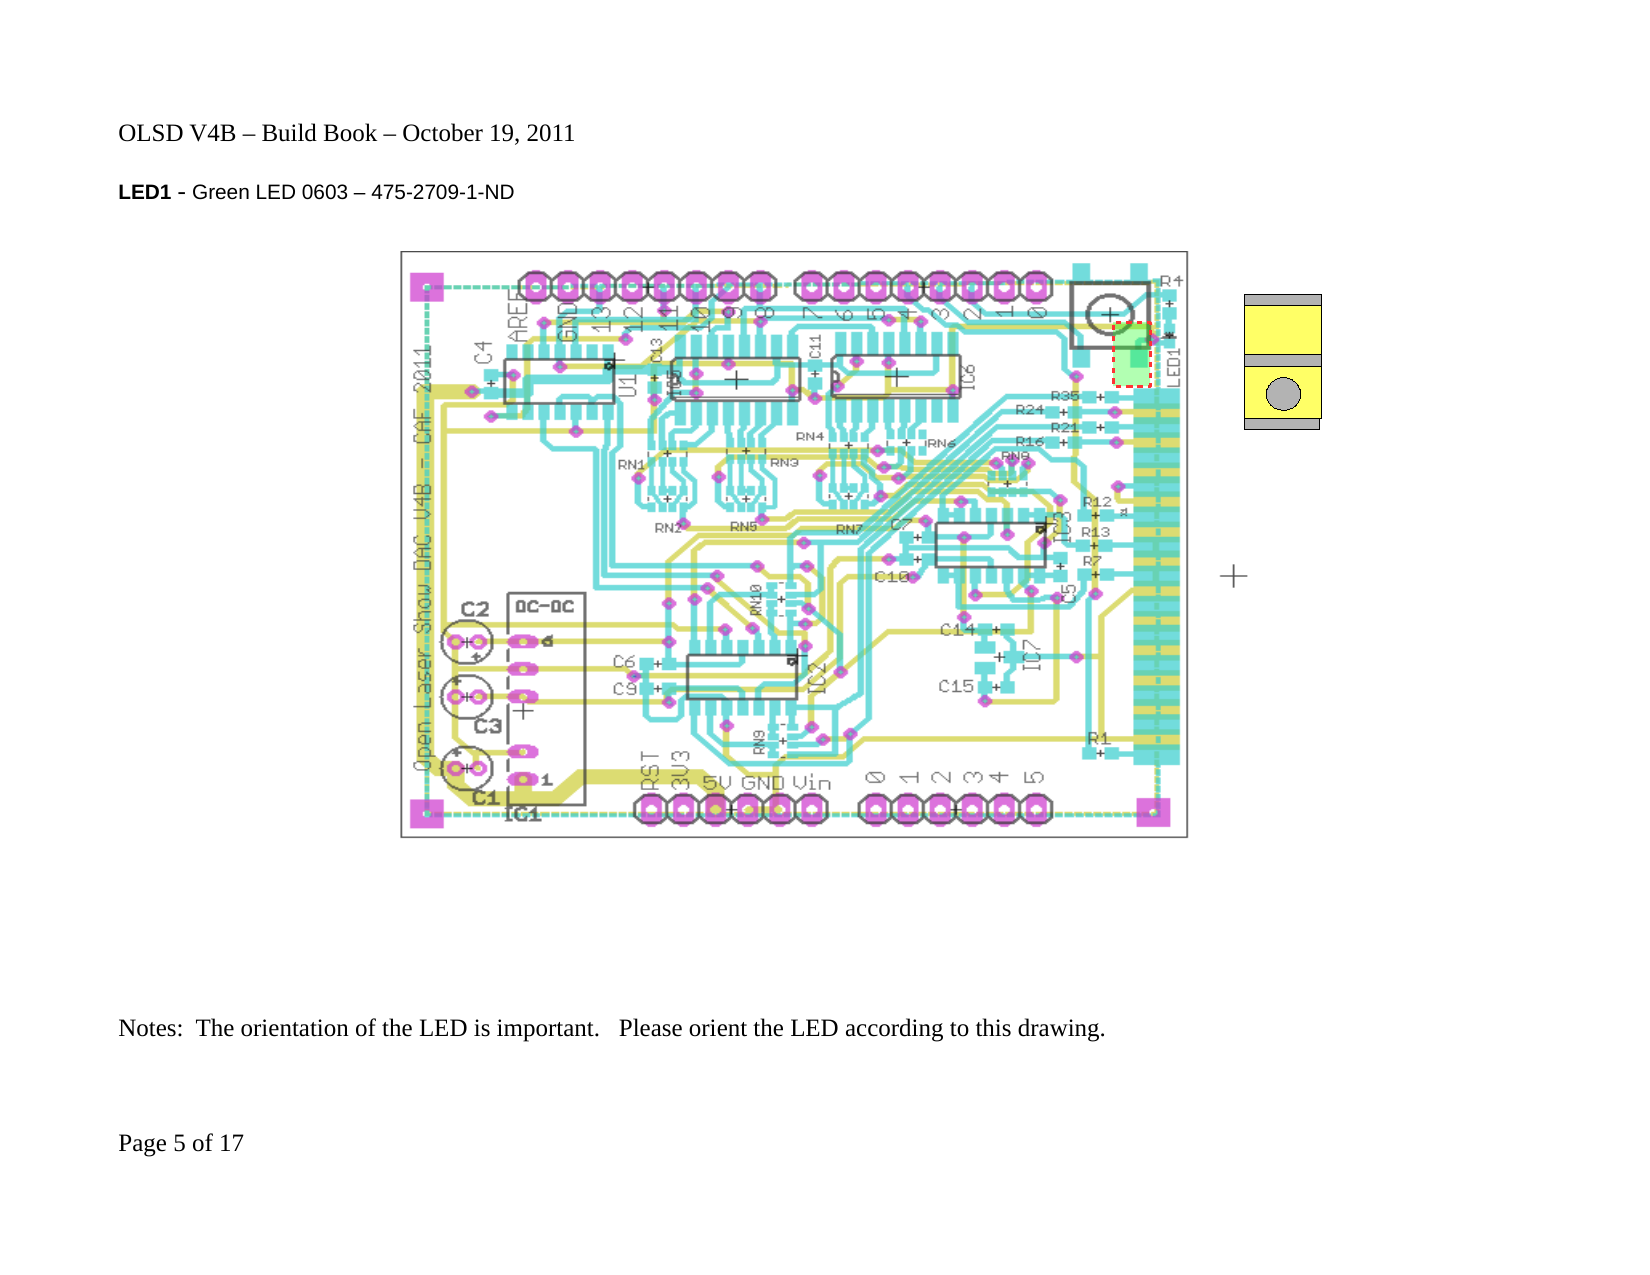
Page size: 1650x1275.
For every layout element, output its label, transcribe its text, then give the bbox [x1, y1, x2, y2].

text Notes: The orientation of the LED is important. Please orient the LED according to this drawing. [118, 1013, 1532, 1041]
picture [282, 251, 1331, 869]
text LED1 - Green LED 0603 – 475-2709-1-ND [118, 176, 1532, 205]
